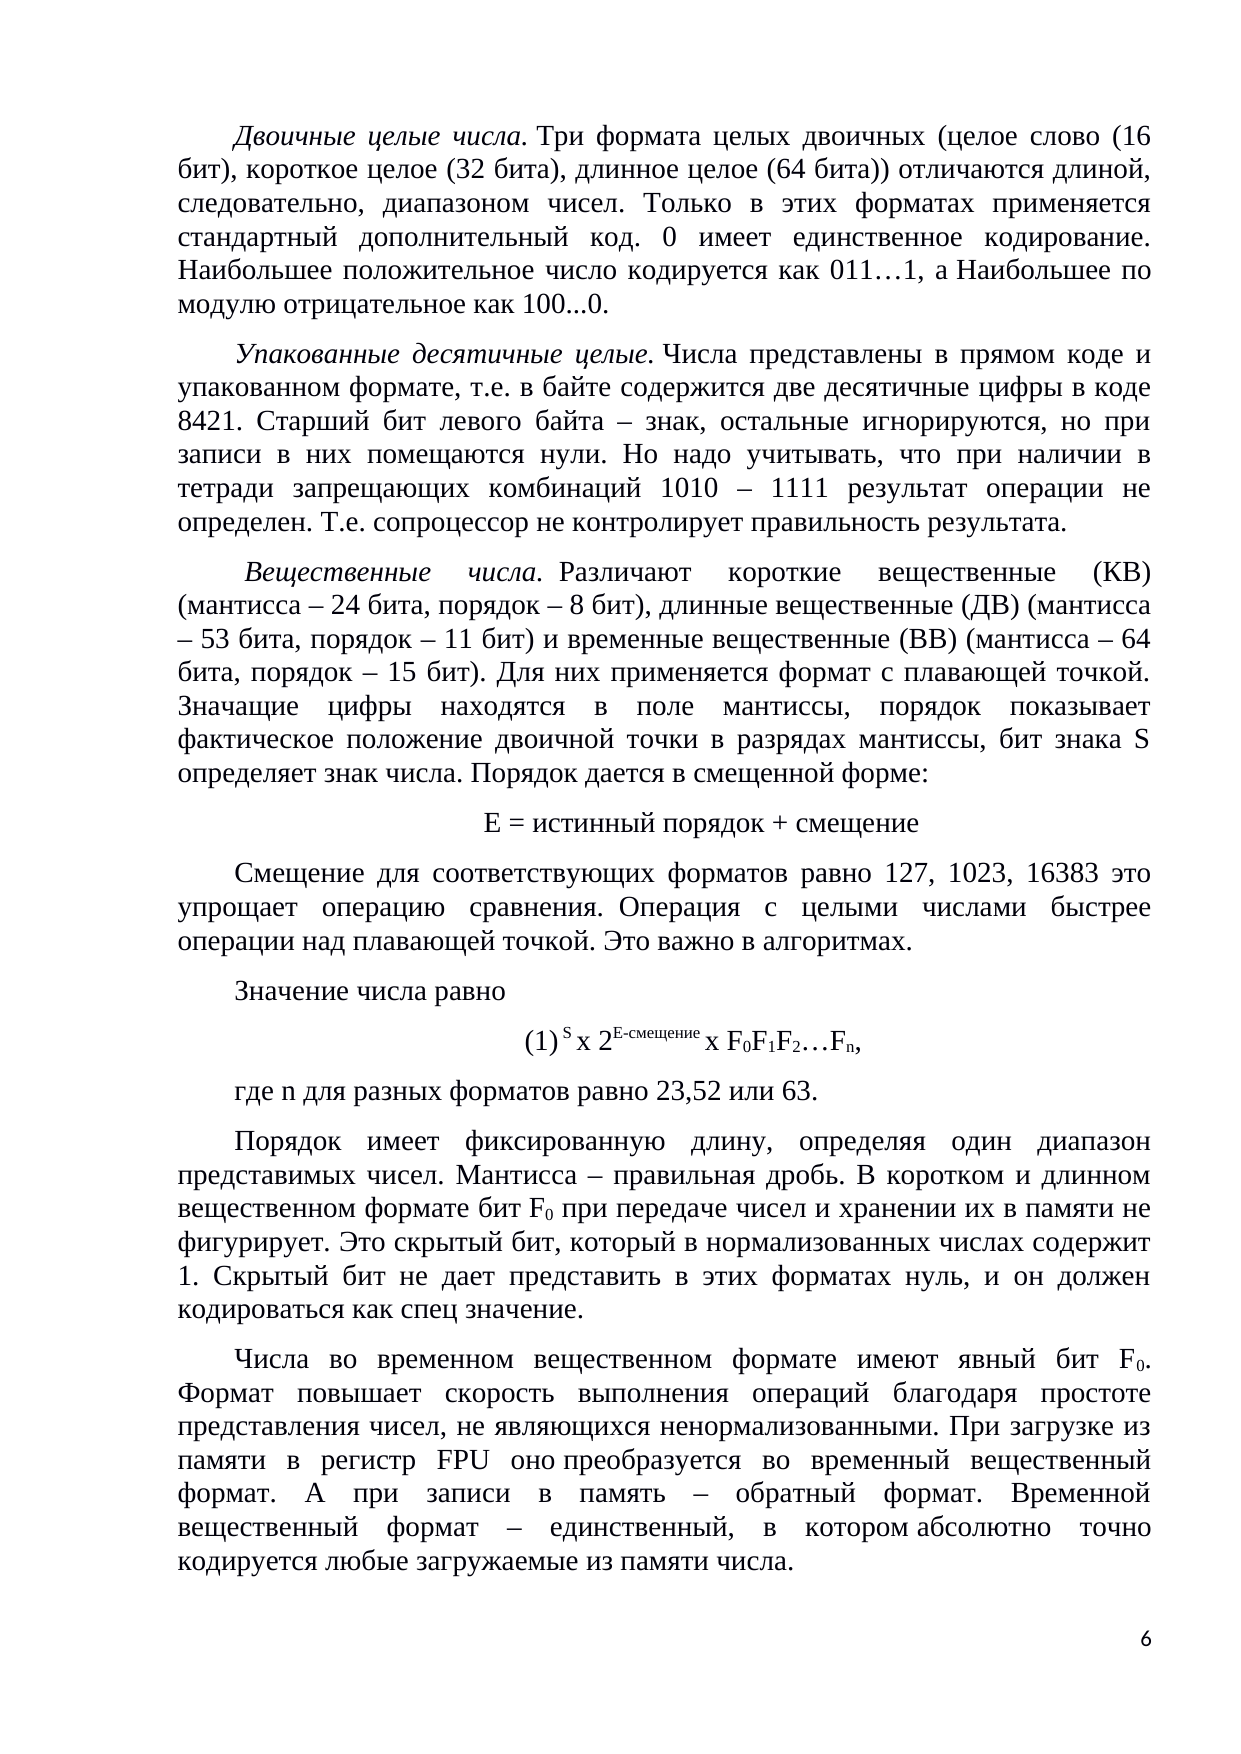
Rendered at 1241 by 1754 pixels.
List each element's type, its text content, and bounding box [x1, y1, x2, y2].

text Упакованные десятичные целые. Числа представлены в прямом коде и упакованном формате, т.е. в байте содержится две десятичные цифры в коде 8421. Старший бит левого байта – знак, остальные игнорируются, но при записи в них помещаются нули. Но надо учитывать, что при наличии в тетради запрещающих комбинаций 1010 – 1111 результат операции не определен. Т.е. сопроцессор не контролирует правильность результата. [177, 336, 1152, 537]
text где n для разных форматов равно 23,52 или 63. [177, 1073, 1152, 1107]
text Вещественные числа. Различают короткие вещественные (КВ) (мантисса – 24 бита, порядок – 8 бит), длинные вещественные (ДВ) (мантисса – 53 бита, порядок – 11 бит) и временные вещественные (ВВ) (мантисса – 64 бита, порядок – 15 бит). Для них применяется формат с плавающей точкой. Значащие цифры находятся в поле мантиссы, порядок показывает фактическое положение двоичной точки в разрядах мантиссы, бит знака S определяет знак числа. Порядок дается в смещенной форме: [177, 554, 1152, 789]
text Порядок имеет фиксированную длину, определяя один диапазон представимых чисел. Мантисса – правильная дробь. В коротком и длинном вещественном формате бит F0 при передаче чисел и хранении их в памяти не фигурирует. Это скрытый бит, который в нормализованных числах содержит 1. Скрытый бит не дает представить в этих форматах нуль, и он должен кодироваться как спец значение. [177, 1123, 1152, 1325]
text (1) S х 2E-смещение х F0F1F2…Fn, [177, 1023, 1152, 1057]
text Значение числа равно [177, 973, 1152, 1006]
text Двоичные целые числа. Три формата целых двоичных (целое слово (16 бит), короткое целое (32 бита), длинное целое (64 бита)) отличаются длиной, следовательно, диапазоном чисел. Только в этих форматах применяется стандартный дополнительный код. 0 имеет единственное кодирование. Наибольшее положительное число кодируется как 011…1, а Наибольшее по модулю отрицательное как 100...0. [177, 118, 1152, 319]
text Числа во временном вещественном формате имеют явный бит F0. Формат повышает скорость выполнения операций благодаря простоте представления чисел, не являющихся ненормализованными. При загрузке из памяти в регистр FPU оно преобразуется во временный вещественный формат. А при записи в память – обратный формат. Временной вещественный формат – единственный, в котором абсолютно точно кодируется любые загружаемые из памяти числа. [177, 1341, 1152, 1576]
text Е = истинный порядок + смещение [177, 805, 1152, 839]
text Смещение для соответствующих форматов равно 127, 1023, 16383 это упрощает операцию сравнения. Операция с целыми числами быстрее операции над плавающей точкой. Это важно в алгоритмах. [177, 856, 1152, 956]
